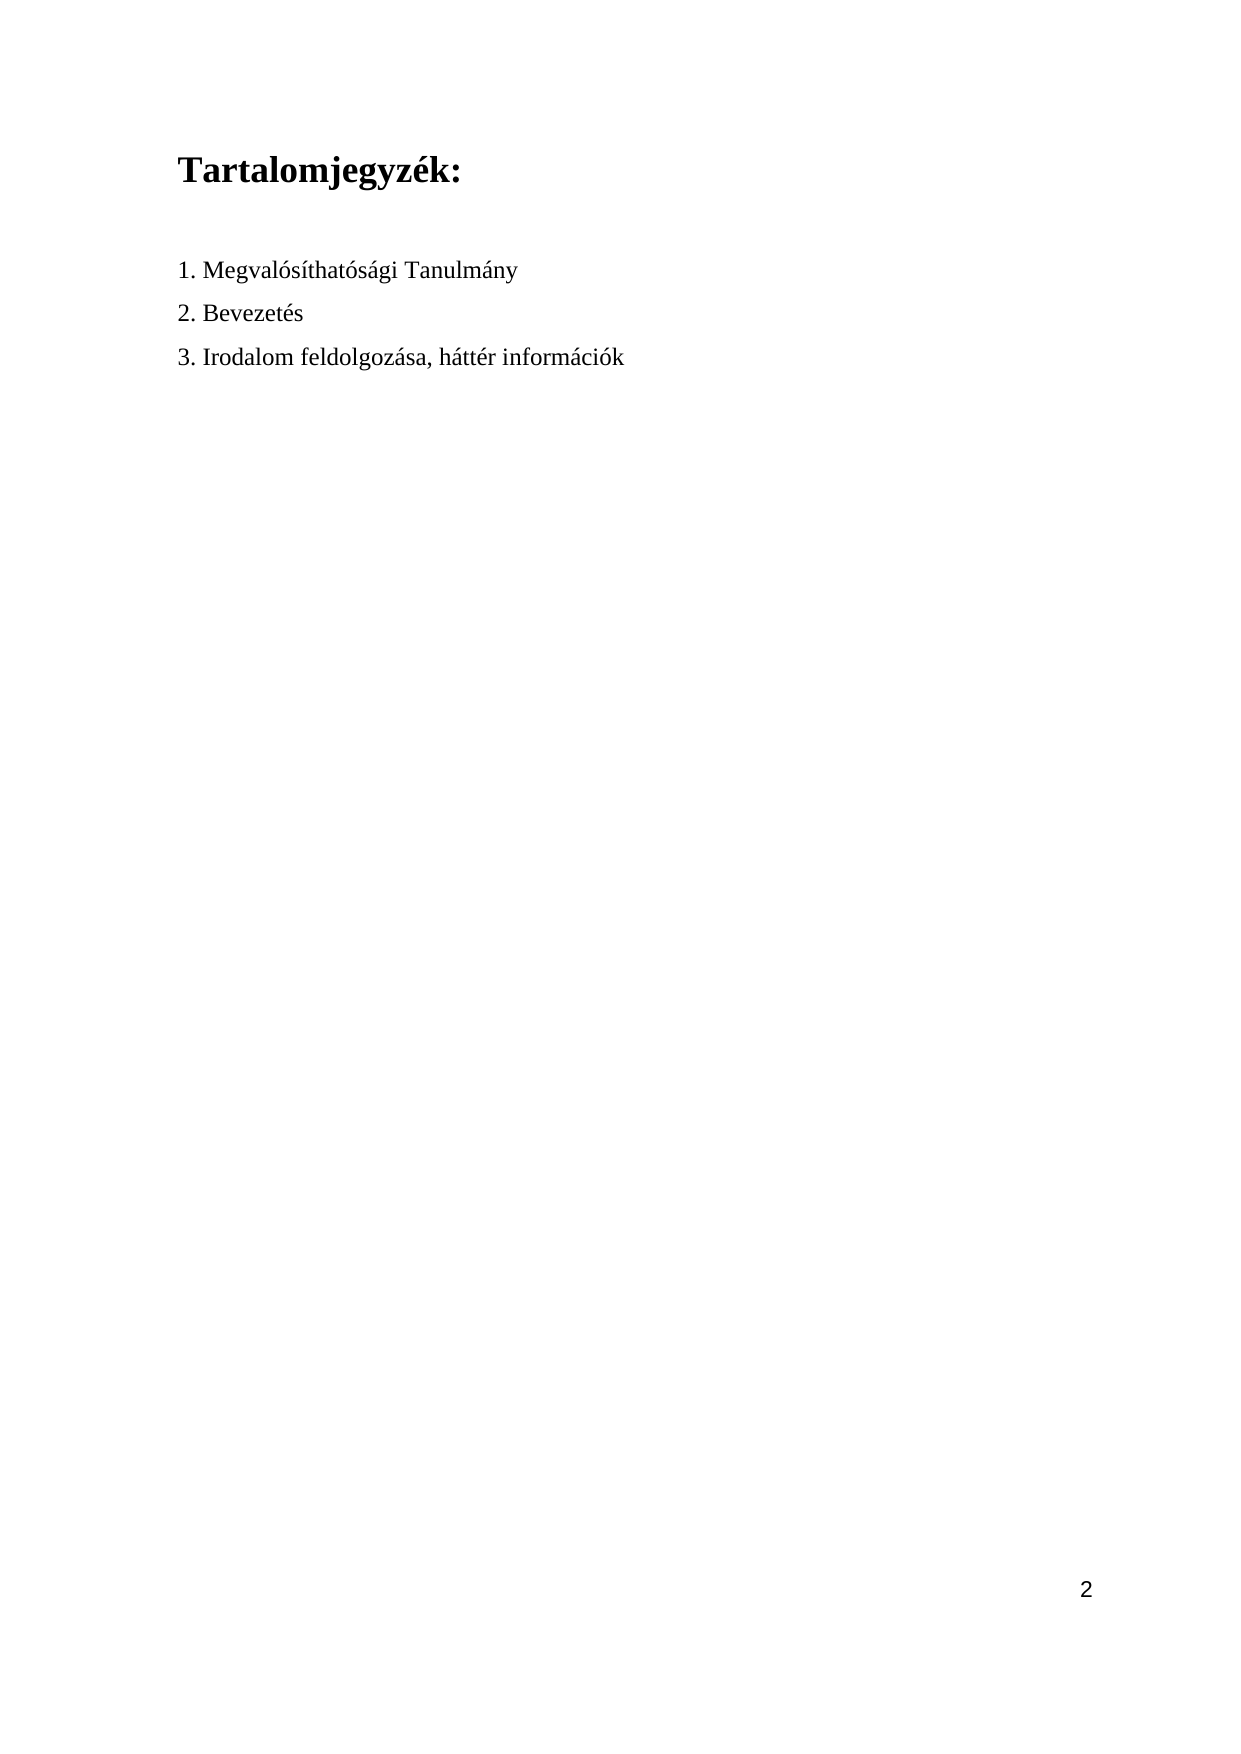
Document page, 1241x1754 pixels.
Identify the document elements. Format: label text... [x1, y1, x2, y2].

text 2. Bevezetés [177, 298, 1093, 327]
text 1. Megvalósíthatósági Tanulmány [177, 255, 1093, 284]
text 3. Irodalom feldolgozása, háttér információk [177, 342, 1093, 370]
text Tartalomjegyzék: [177, 148, 1093, 191]
